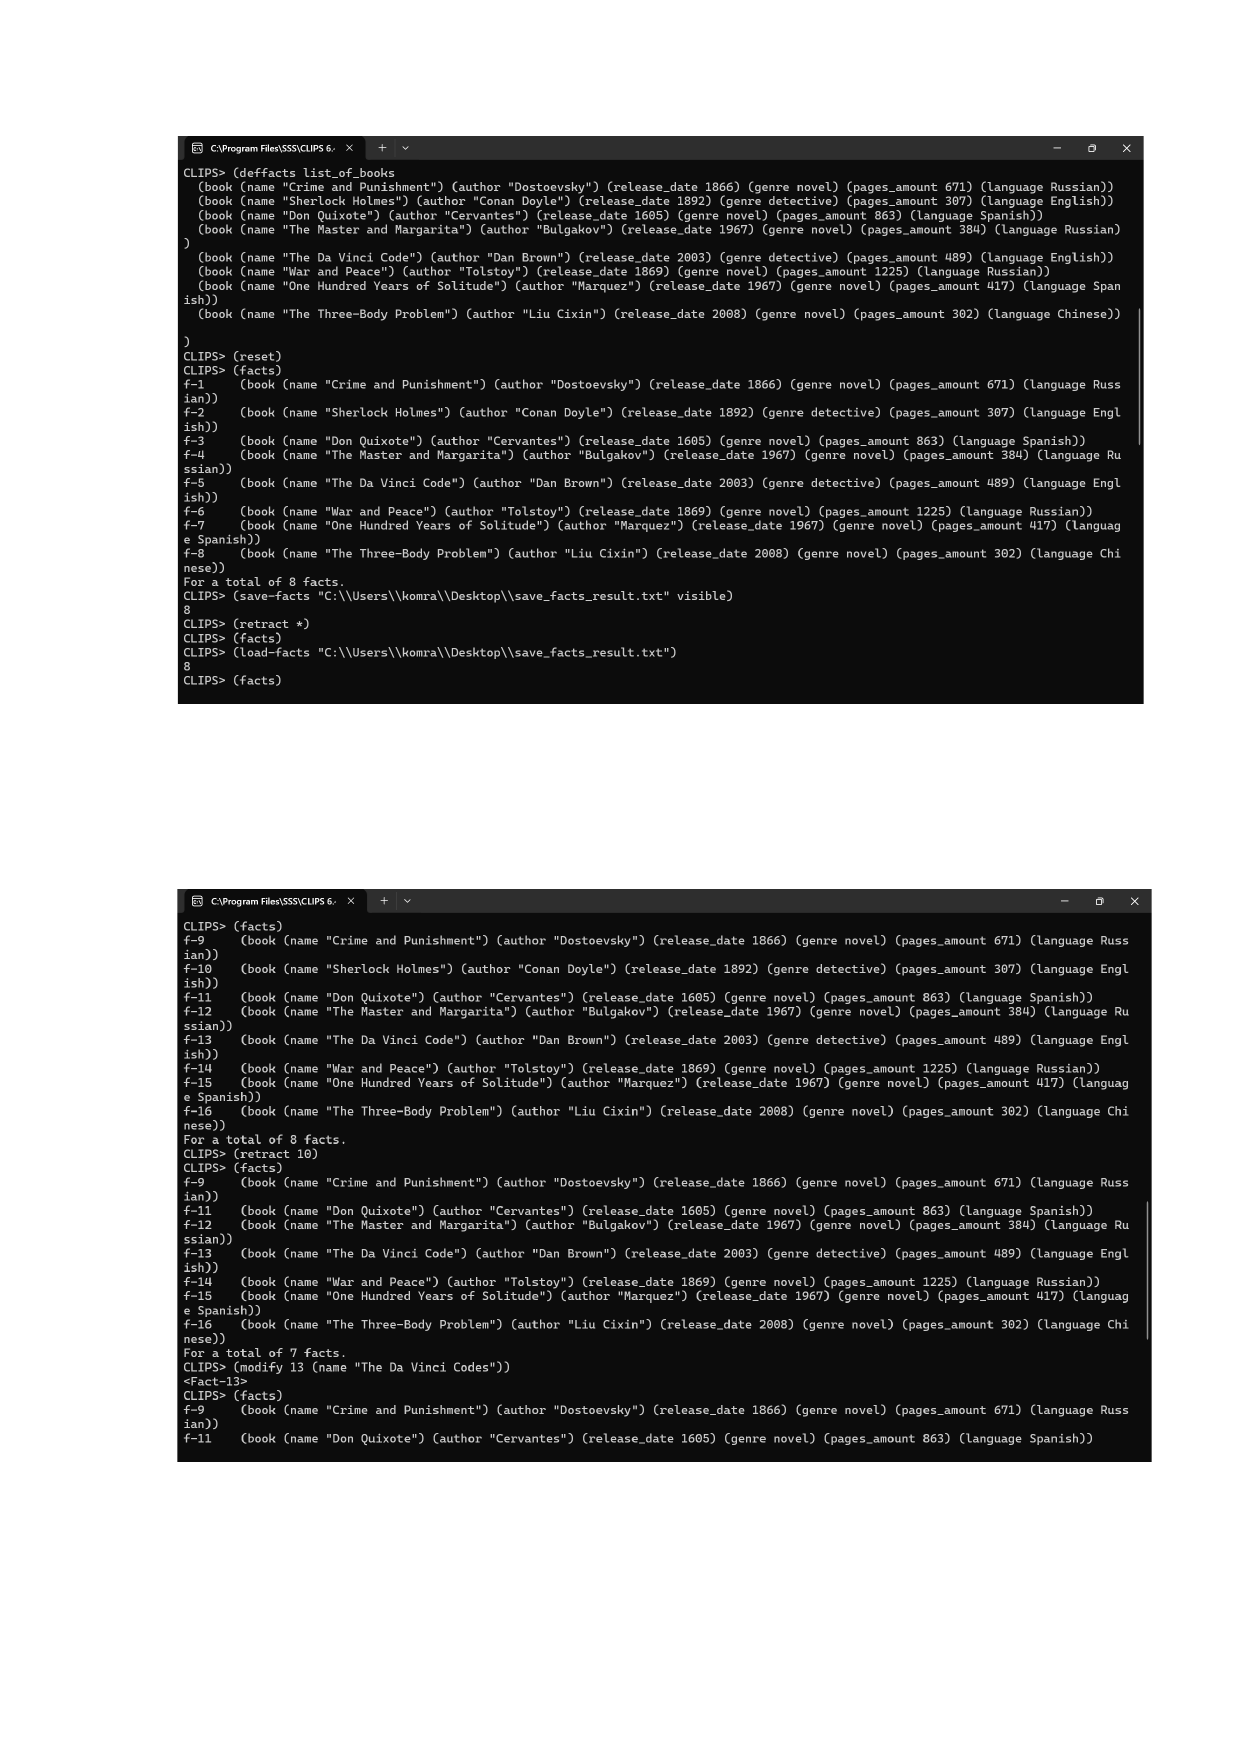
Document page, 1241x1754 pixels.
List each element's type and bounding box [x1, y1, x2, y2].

picture [177, 136, 1144, 704]
picture [177, 889, 1152, 1462]
